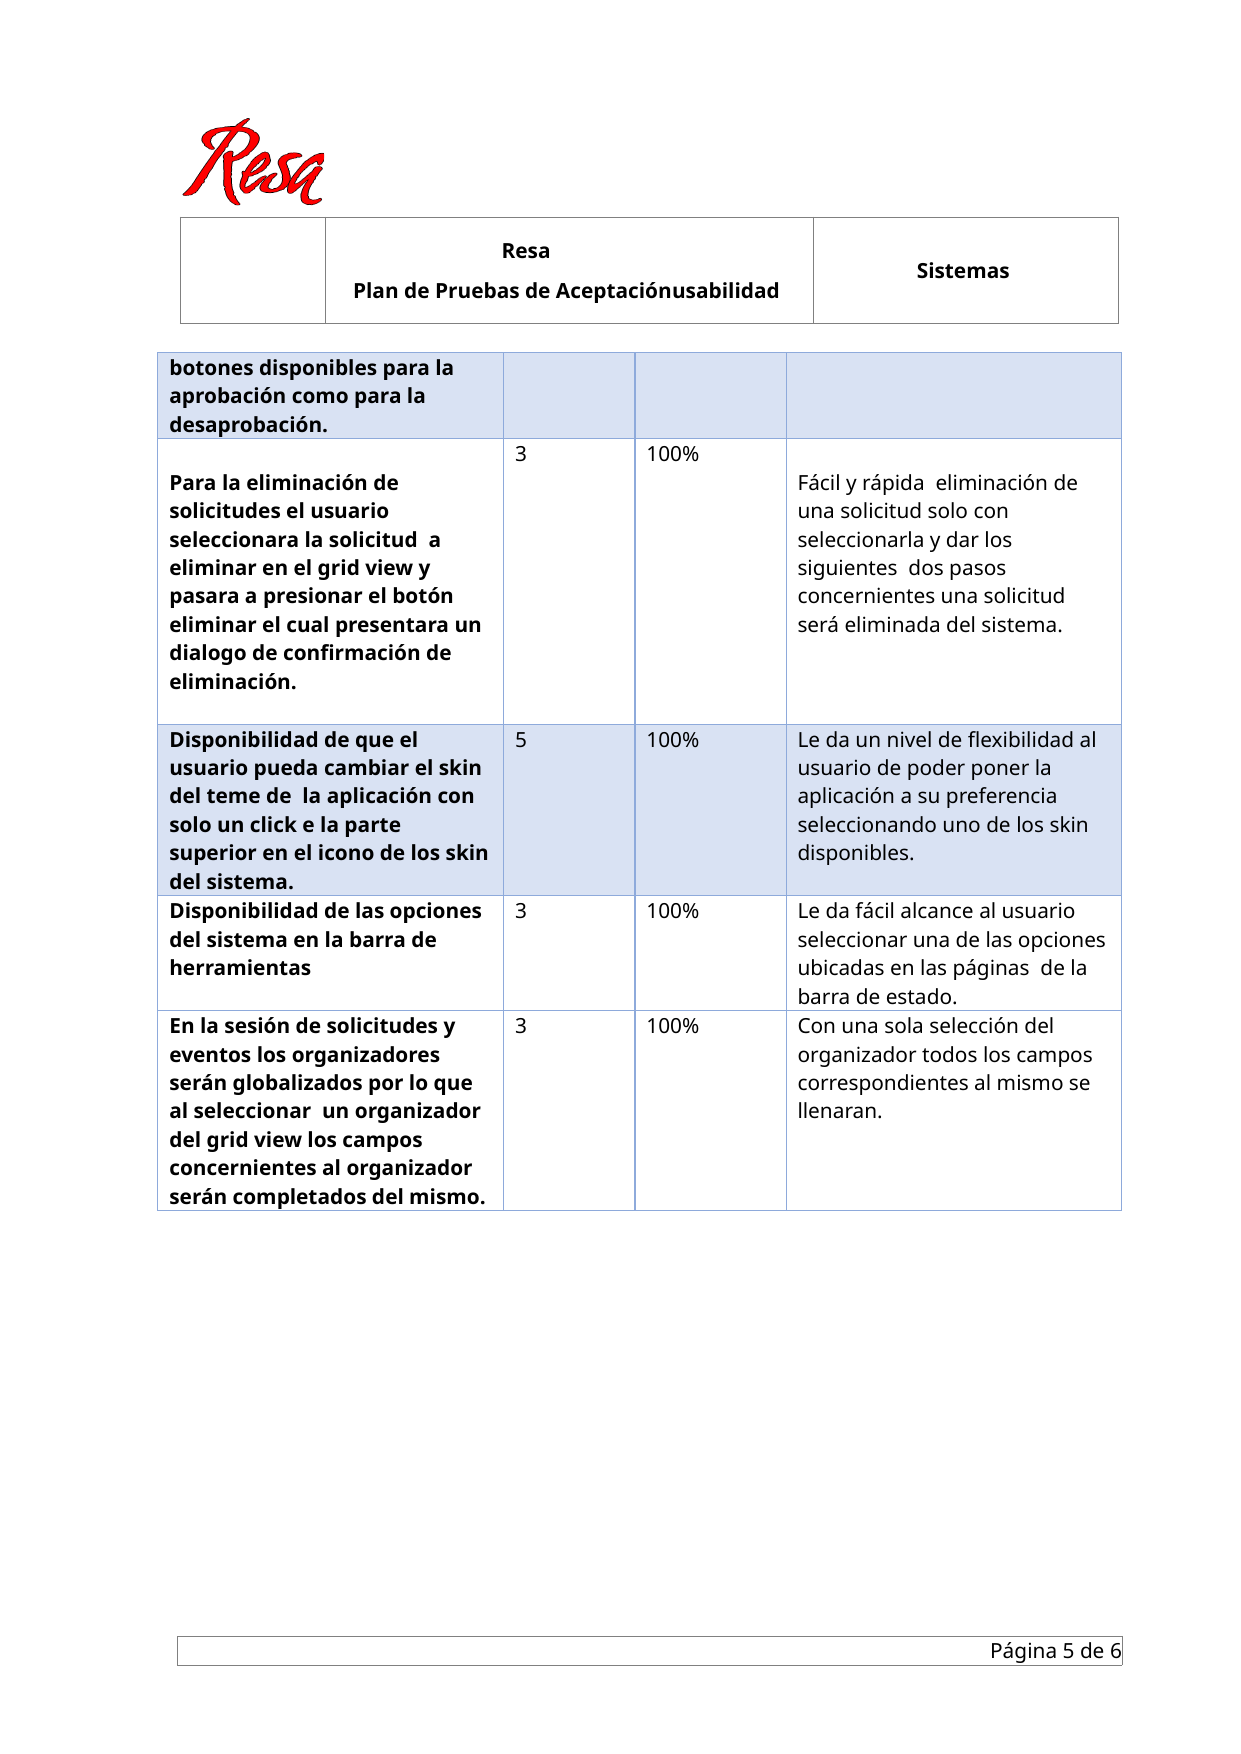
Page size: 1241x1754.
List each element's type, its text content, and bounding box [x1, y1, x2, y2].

table_cell 100% [636, 439, 786, 724]
table_cell 3 [504, 439, 634, 724]
table_cell [636, 353, 786, 438]
table_cell 100% [636, 725, 786, 895]
table_cell 3 [504, 1011, 634, 1210]
table_cell 100% [636, 896, 786, 1010]
table_cell Con una sola selección del organizador todos los campos correspondientes al mismo se llenaran. [787, 1011, 1121, 1210]
table_cell [504, 353, 634, 438]
table_cell botones disponibles para la aprobación como para la desaprobación. [158, 353, 503, 438]
table_cell 100% [636, 1011, 786, 1210]
table_cell Fácil y rápida eliminación de una solicitud solo con seleccionarla y dar los siguientes dos pasos concernientes una solicitud será eliminada del sistema. [787, 439, 1121, 724]
table_cell Disponibilidad de que el usuario pueda cambiar el skin del teme de la aplicación con solo un click e la parte superior en el icono de los skin del sistema. [158, 725, 503, 895]
table_cell [787, 353, 1121, 438]
table_cell Para la eliminación de solicitudes el usuario seleccionara la solicitud a eliminar en el grid view y pasara a presionar el botón eliminar el cual presentara un dialogo de confirmación de eliminación. [158, 439, 503, 724]
table_cell 5 [504, 725, 634, 895]
table_cell Disponibilidad de las opciones del sistema en la barra de herramientas [158, 896, 503, 1010]
table_cell En la sesión de solicitudes y eventos los organizadores serán globalizados por lo que al seleccionar un organizador del grid view los campos concernientes al organizador serán completados del mismo. [158, 1011, 503, 1210]
table_cell 3 [504, 896, 634, 1010]
table_cell Le da un nivel de flexibilidad al usuario de poder poner la aplicación a su preferencia seleccionando uno de los skin disponibles. [787, 725, 1121, 895]
table_cell Le da fácil alcance al usuario seleccionar una de las opciones ubicadas en las páginas de la barra de estado. [787, 896, 1121, 1010]
